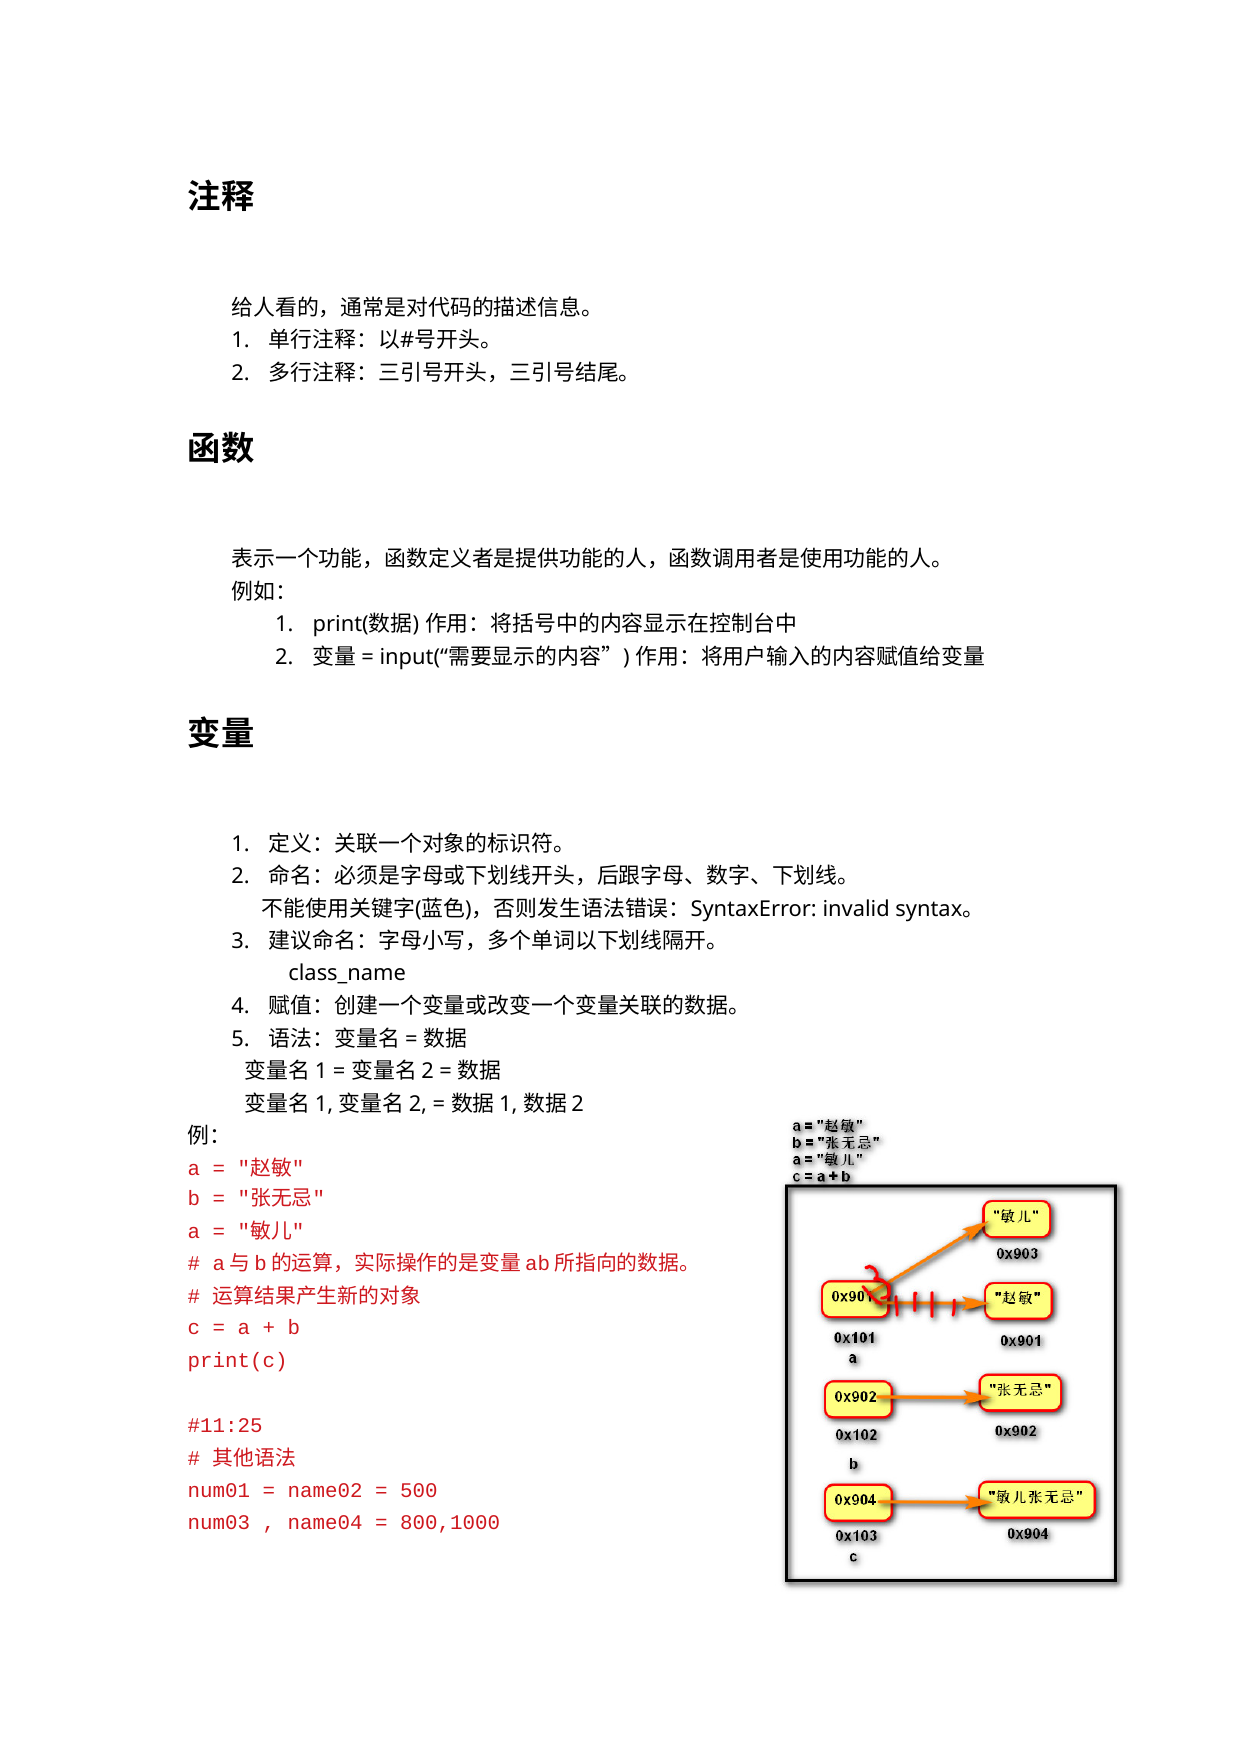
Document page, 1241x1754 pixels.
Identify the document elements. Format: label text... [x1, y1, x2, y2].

text c = a + b [187, 1313, 749, 1345]
text b = "张无忌" [187, 1183, 749, 1215]
list 单行注释：以#号开头。 [231, 322, 1053, 354]
picture [749, 1090, 1146, 1614]
text a = "敏儿" [187, 1215, 749, 1248]
text class_name [187, 955, 1053, 988]
list 语法：变量名 = 数据 [231, 1020, 1053, 1053]
list 多行注释：三引号开头，三引号结尾。 [231, 354, 1053, 387]
text 表示一个功能，函数定义者是提供功能的人，函数调用者是使用功能的人。 [187, 541, 1053, 573]
text # 运算结果产生新的对象 [187, 1280, 749, 1313]
subtitle 变量 [187, 698, 1053, 763]
text 变量名1, 变量名2, = 数据1, 数据2 [187, 1085, 1053, 1118]
list 赋值：创建一个变量或改变一个变量关联的数据。 [231, 988, 1053, 1020]
text #11:25 [187, 1410, 749, 1443]
text # a与b的运算，实际操作的是变量ab所指向的数据。 [187, 1248, 749, 1280]
text num01 = name02 = 500 [187, 1475, 749, 1508]
text 变量名1 = 变量名2 = 数据 [187, 1053, 1053, 1085]
text 例： [187, 1118, 749, 1150]
subtitle 注释 [187, 162, 1053, 227]
text print(c) [187, 1345, 749, 1378]
text 给人看的，通常是对代码的描述信息。 [231, 289, 1053, 322]
text # 其他语法 [187, 1443, 749, 1475]
list 命名：必须是字母或下划线开头，后跟字母、数字、下划线。 [231, 858, 1053, 890]
subtitle 函数 [187, 414, 1053, 479]
text a = "赵敏" [187, 1150, 749, 1183]
list print(数据) 作用：将括号中的内容显示在控制台中 [275, 606, 1053, 638]
text num03 , name04 = 800,1000 [187, 1508, 749, 1540]
list 定义：关联一个对象的标识符。 [231, 825, 1053, 858]
text 例如： [187, 573, 1053, 606]
list 建议命名：字母小写，多个单词以下划线隔开。 [231, 923, 1053, 955]
text 不能使用关键字(蓝色)，否则发生语法错误：SyntaxError: invalid syntax。 [187, 890, 1053, 923]
list 变量 = input(“需要显示的内容”) 作用：将用户输入的内容赋值给变量 [275, 638, 1053, 671]
